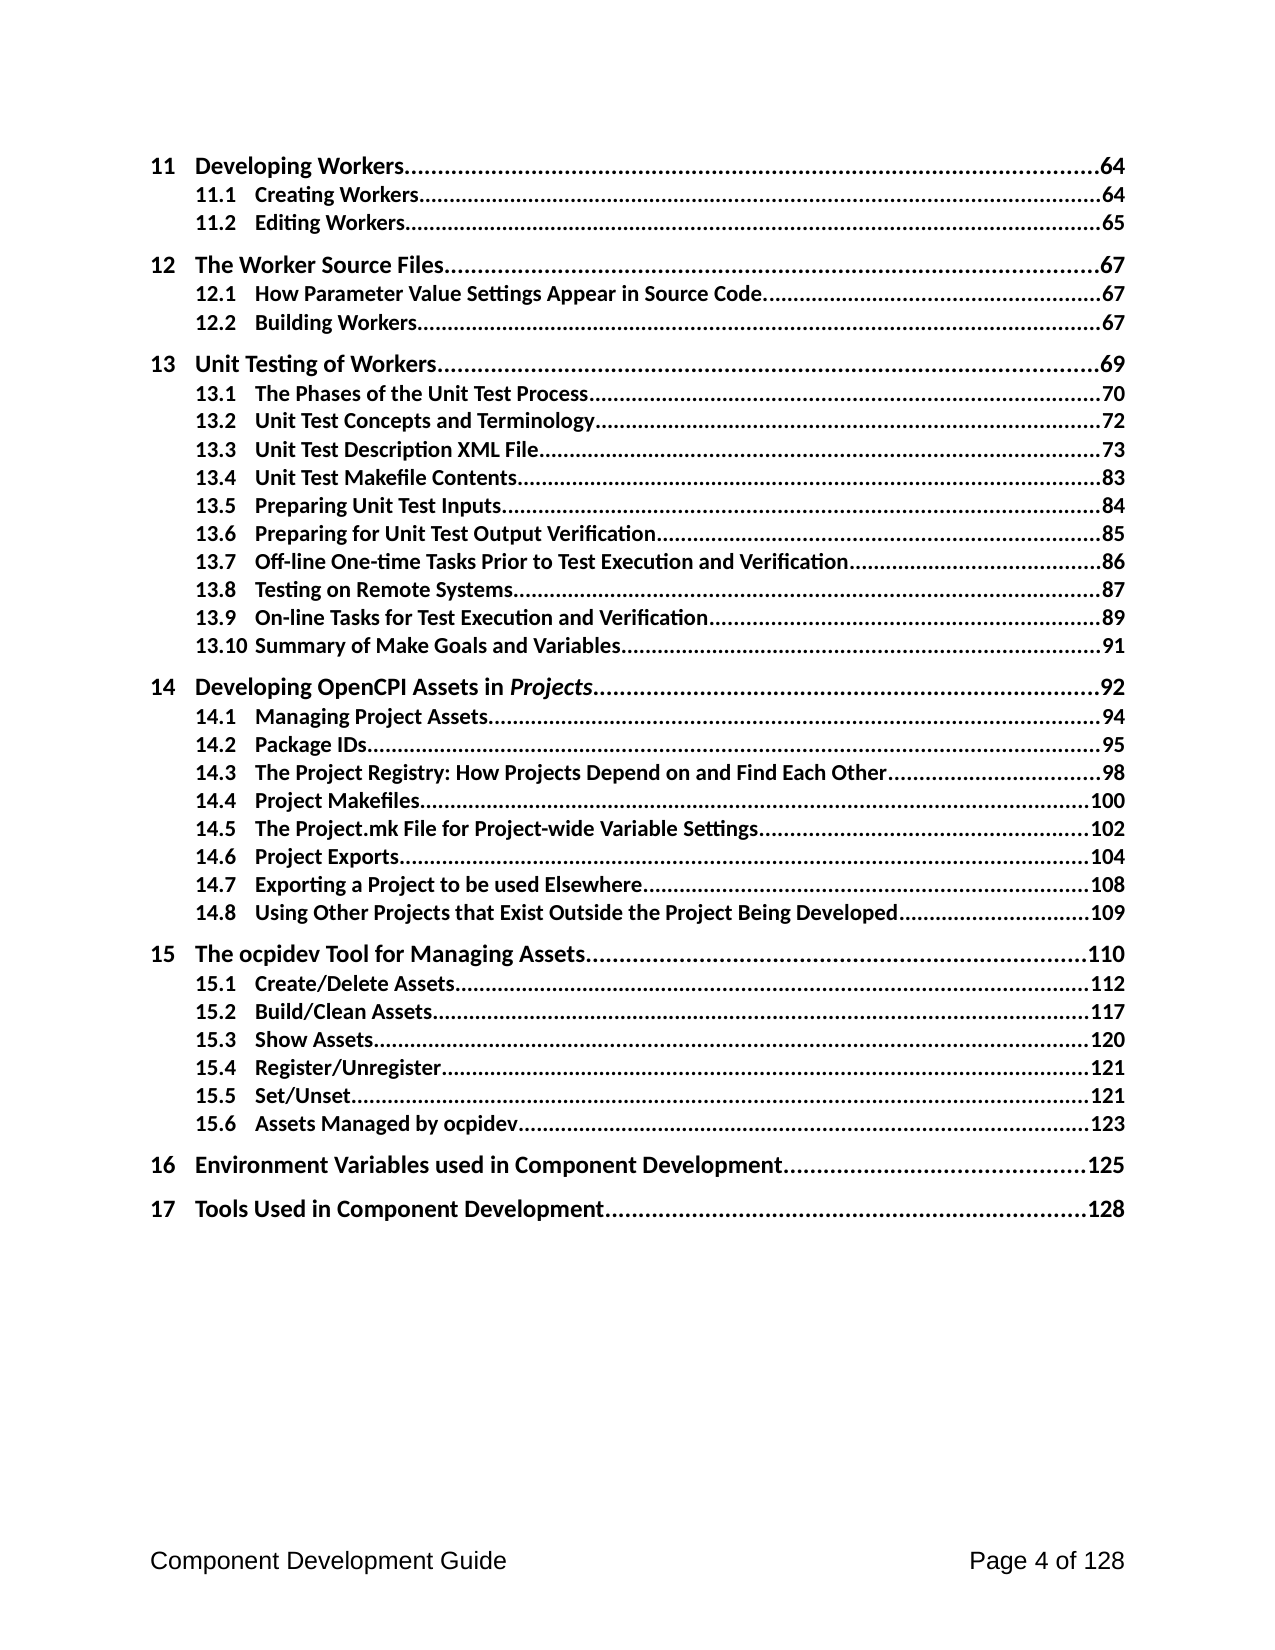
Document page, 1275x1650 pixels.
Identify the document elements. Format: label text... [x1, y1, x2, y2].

text 12.2 Building Workers 67 [175, 308, 1125, 336]
text 13.3 Unit Test Description XML File 73 [175, 435, 1125, 463]
text 13.7 Off-line One-time Tasks Prior to Test Execution and Verification 86 [175, 547, 1125, 575]
text 13.9 On-line Tasks for Test Execution and Verification 89 [175, 603, 1125, 631]
text 13 Unit Testing of Workers 69 [150, 348, 1125, 379]
text 11.1 Creating Workers 64 [175, 181, 1125, 208]
text 15.1 Create/Delete Assets 112 [175, 969, 1125, 997]
text 15.3 Show Assets 120 [175, 1025, 1125, 1053]
text 13.5 Preparing Unit Test Inputs 84 [175, 491, 1125, 519]
text 14 Developing OpenCPI Assets in Projects 92 [150, 671, 1125, 702]
text 14.1 Managing Project Assets. 94 [175, 702, 1125, 730]
text 14.2 Package IDs 95 [175, 730, 1125, 758]
text 17 Tools Used in Component Development 128 [150, 1193, 1125, 1223]
text 13.2 Unit Test Concepts and Terminology 72 [175, 407, 1125, 435]
text 14.8 Using Other Projects that Exist Outside the Project Being Developed 109 [175, 898, 1125, 926]
text 14.4 Project Makefiles 100 [175, 786, 1125, 814]
text 14.3 The Project Registry: How Projects Depend on and Find Each Other 98 [175, 758, 1125, 786]
text 13.4 Unit Test Makefile Contents 83 [175, 463, 1125, 491]
text 15.6 Assets Managed by ocpidev 123 [175, 1109, 1125, 1137]
text 14.6 Project Exports 104 [175, 842, 1125, 870]
text 11 Developing Workers 64 [150, 150, 1125, 181]
text 12 The Worker Source Files 67 [150, 249, 1125, 279]
text 15 The ocpidev Tool for Managing Assets 110 [150, 938, 1125, 969]
text 13.10 Summary of Make Goals and Variables 91 [175, 631, 1125, 659]
text 13.1 The Phases of the Unit Test Process 70 [175, 379, 1125, 407]
text 12.1 How Parameter Value Settings Appear in Source Code. 67 [175, 279, 1125, 308]
text 16 Environment Variables used in Component Development 125 [150, 1150, 1125, 1180]
text 11.2 Editing Workers 65 [175, 208, 1125, 237]
text 13.8 Testing on Remote Systems 87 [175, 575, 1125, 603]
text 15.5 Set/Unset 121 [175, 1081, 1125, 1109]
text 14.7 Exporting a Project to be used Elsewhere 108 [175, 870, 1125, 898]
text 15.4 Register/Unregister 121 [175, 1053, 1125, 1081]
text 13.6 Preparing for Unit Test Output Verification 85 [175, 519, 1125, 547]
text 15.2 Build/Clean Assets 117 [175, 997, 1125, 1025]
text 14.5 The Project.mk File for Project-wide Variable Settings 102 [175, 814, 1125, 842]
